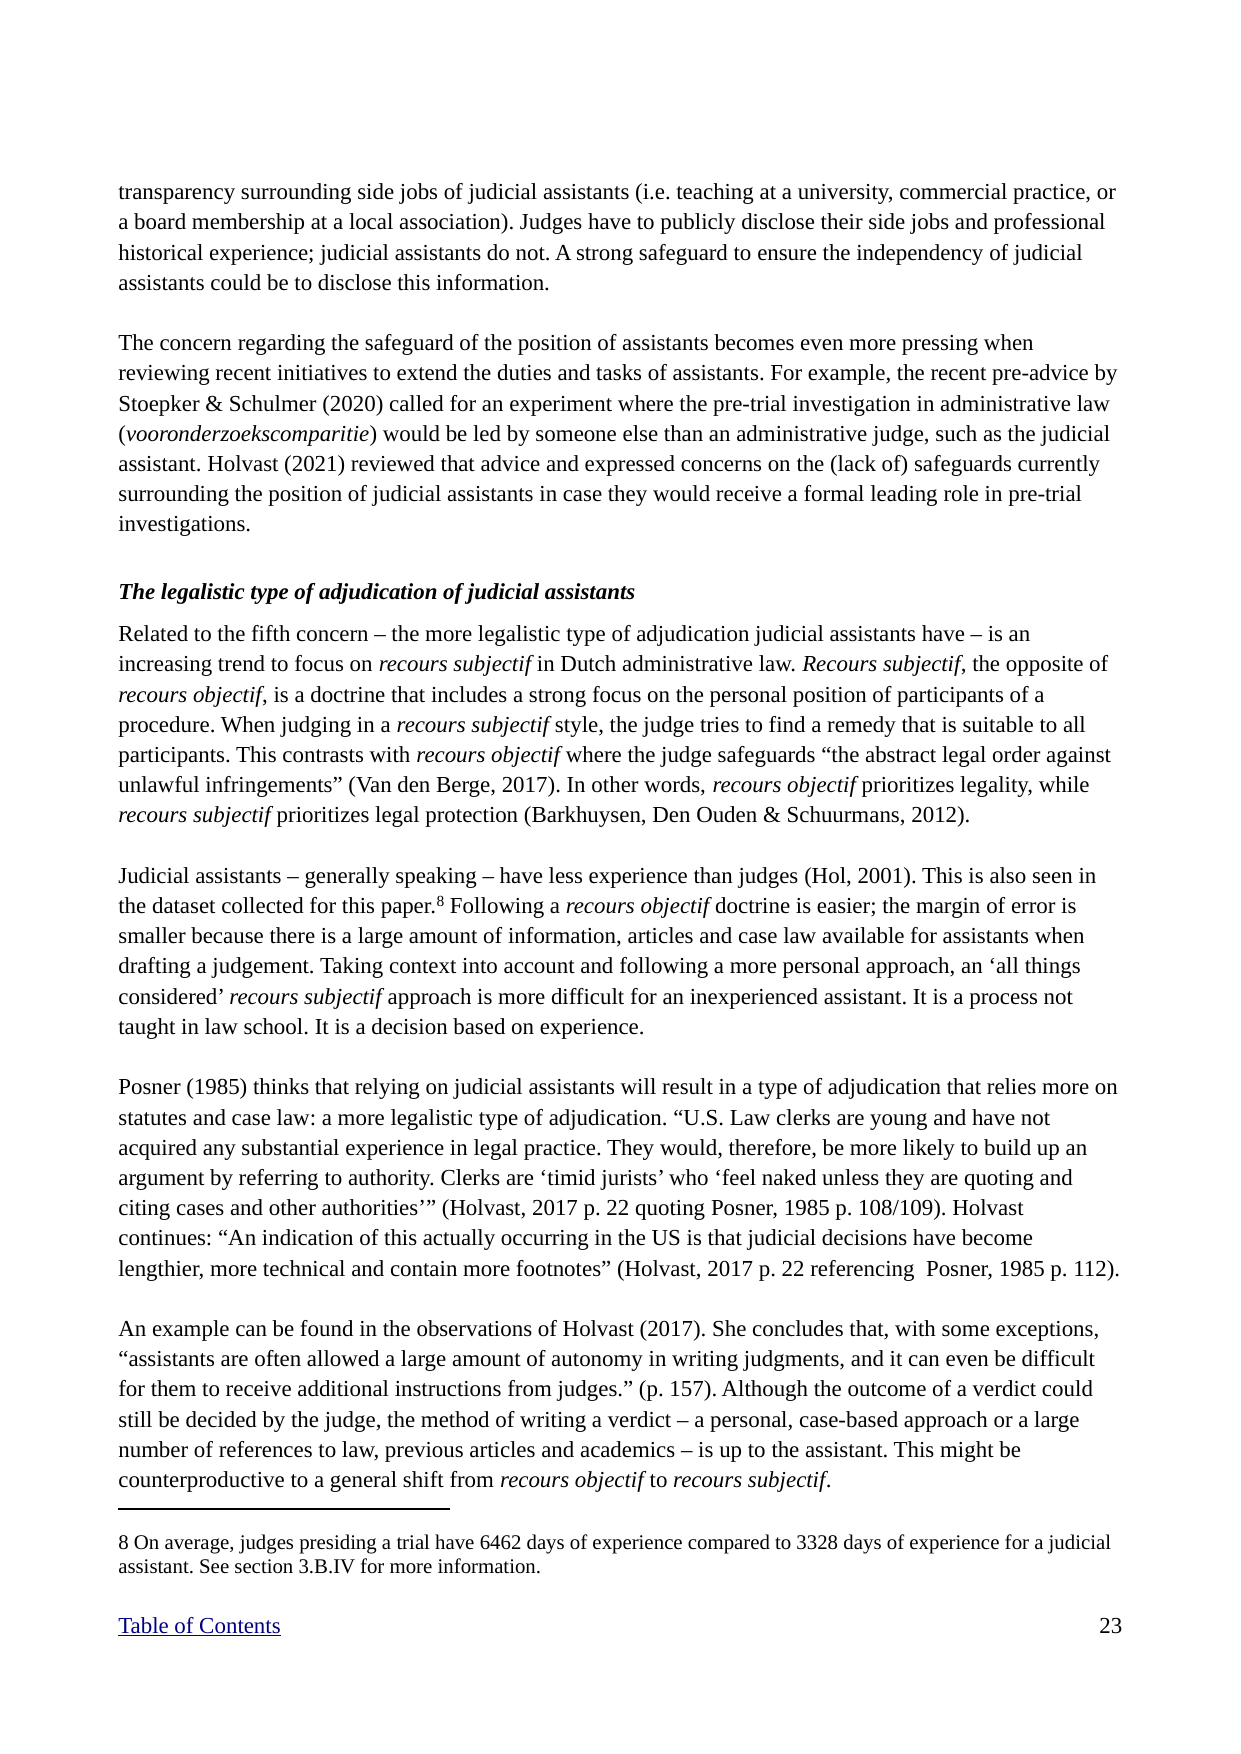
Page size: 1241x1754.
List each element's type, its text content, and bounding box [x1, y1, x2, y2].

text transparency surrounding side jobs of judicial assistants (i.e. teaching at a university, commercial practice, or a board membership at a local association). Judges have to publicly disclose their side jobs and professional historical experience; judicial assistants do not. A strong safeguard to ensure the independency of judicial assistants could be to disclose this information. [118, 178, 1122, 295]
text argument by referring to authority. Clerks are ‘timid jurists’ who ‘feel naked unless they are quoting and citing cases and other authorities’” (Holvast, 2017 p. 22 quoting Posner, 1985 p. 108/109). Holvast continues: “An indication of this actually occurring in the US is that judicial decisions have become lengthier, more technical and contain more footnotes” (Holvast, 2017 p. 22 referencing Posner, 1985 p. 112). [118, 1164, 1122, 1281]
text Related to the fifth concern – the more legalistic type of adjudication judicial assistants have – is an increasing trend to focus on recours subjectif in Dutch administrative law. Recours subjectif, the opposite of recours objectif, is a doctrine that includes a strong focus on the personal position of participants of a procedure. When judging in a recours subjectif style, the judge tries to find a remedy that is suitable to all participants. This contrasts with recours objectif where the judge safeguards “the abstract legal order against unlawful infringements” (Van den Berge, 2017). In other words, recours objectif prioritizes legality, while recours subjectif prioritizes legal protection (Barkhuysen, Den Ouden & Schuurmans, 2012). [118, 620, 1122, 828]
text The concern regarding the safeguard of the position of assistants becomes even more pressing when reviewing recent initiatives to extend the duties and tasks of assistants. For example, the recent pre-advice by Stoepker & Schulmer (2020) called for an experiment where the pre-trial investigation in administrative law (vooronderzoekscomparitie) would be led by someone else than an administrative judge, such as the judicial assistant. Holvast (2021) reviewed that advice and expressed concerns on the (lack of) safeguards currently surrounding the position of judicial assistants in case they would receive a formal leading role in pre-trial investigations. [118, 329, 1122, 537]
text Judicial assistants – generally speaking – have less experience than judges (Hol, 2001). This is also seen in the dataset collected for this paper. Following a recours objectif doctrine is easier; the margin of error is smaller because there is a large amount of information, articles and case law available for assistants when drafting a judgement. Taking context into account and following a more personal approach, an ‘all things considered’ recours subjectif approach is more difficult for an inexperienced assistant. It is a process not taught in law school. It is a decision based on experience. [118, 862, 1122, 1039]
text An example can be found in the observations of Holvast (2017). She concludes that, with some exceptions, “assistants are often allowed a large amount of autonomy in writing judgments, and it can even be difficult for them to receive additional instructions from judges.” (p. 157). Although the outcome of a verdict could still be decided by the judge, the method of writing a verdict – a personal, case-based approach or a large number of references to law, previous articles and academics – is up to the assistant. This might be counterproductive to a general shift from recours objectif to recours subjectif. [118, 1315, 1122, 1492]
text On average, judges presiding a trial have 6462 days of experience compared to 3328 days of experience for a judicial assistant. See section 3.B.IV for more information. [118, 1530, 1122, 1578]
subtitle The legalistic type of adjudication of judicial assistants [118, 578, 1122, 604]
text Posner (1985) thinks that relying on judicial assistants will result in a type of adjudication that relies more on statutes and case law: a more legalistic type of adjudication. “U.S. Law clerks are young and have not acquired any substantial experience in legal practice. They would, therefore, be more likely to build up an [118, 1073, 1122, 1160]
